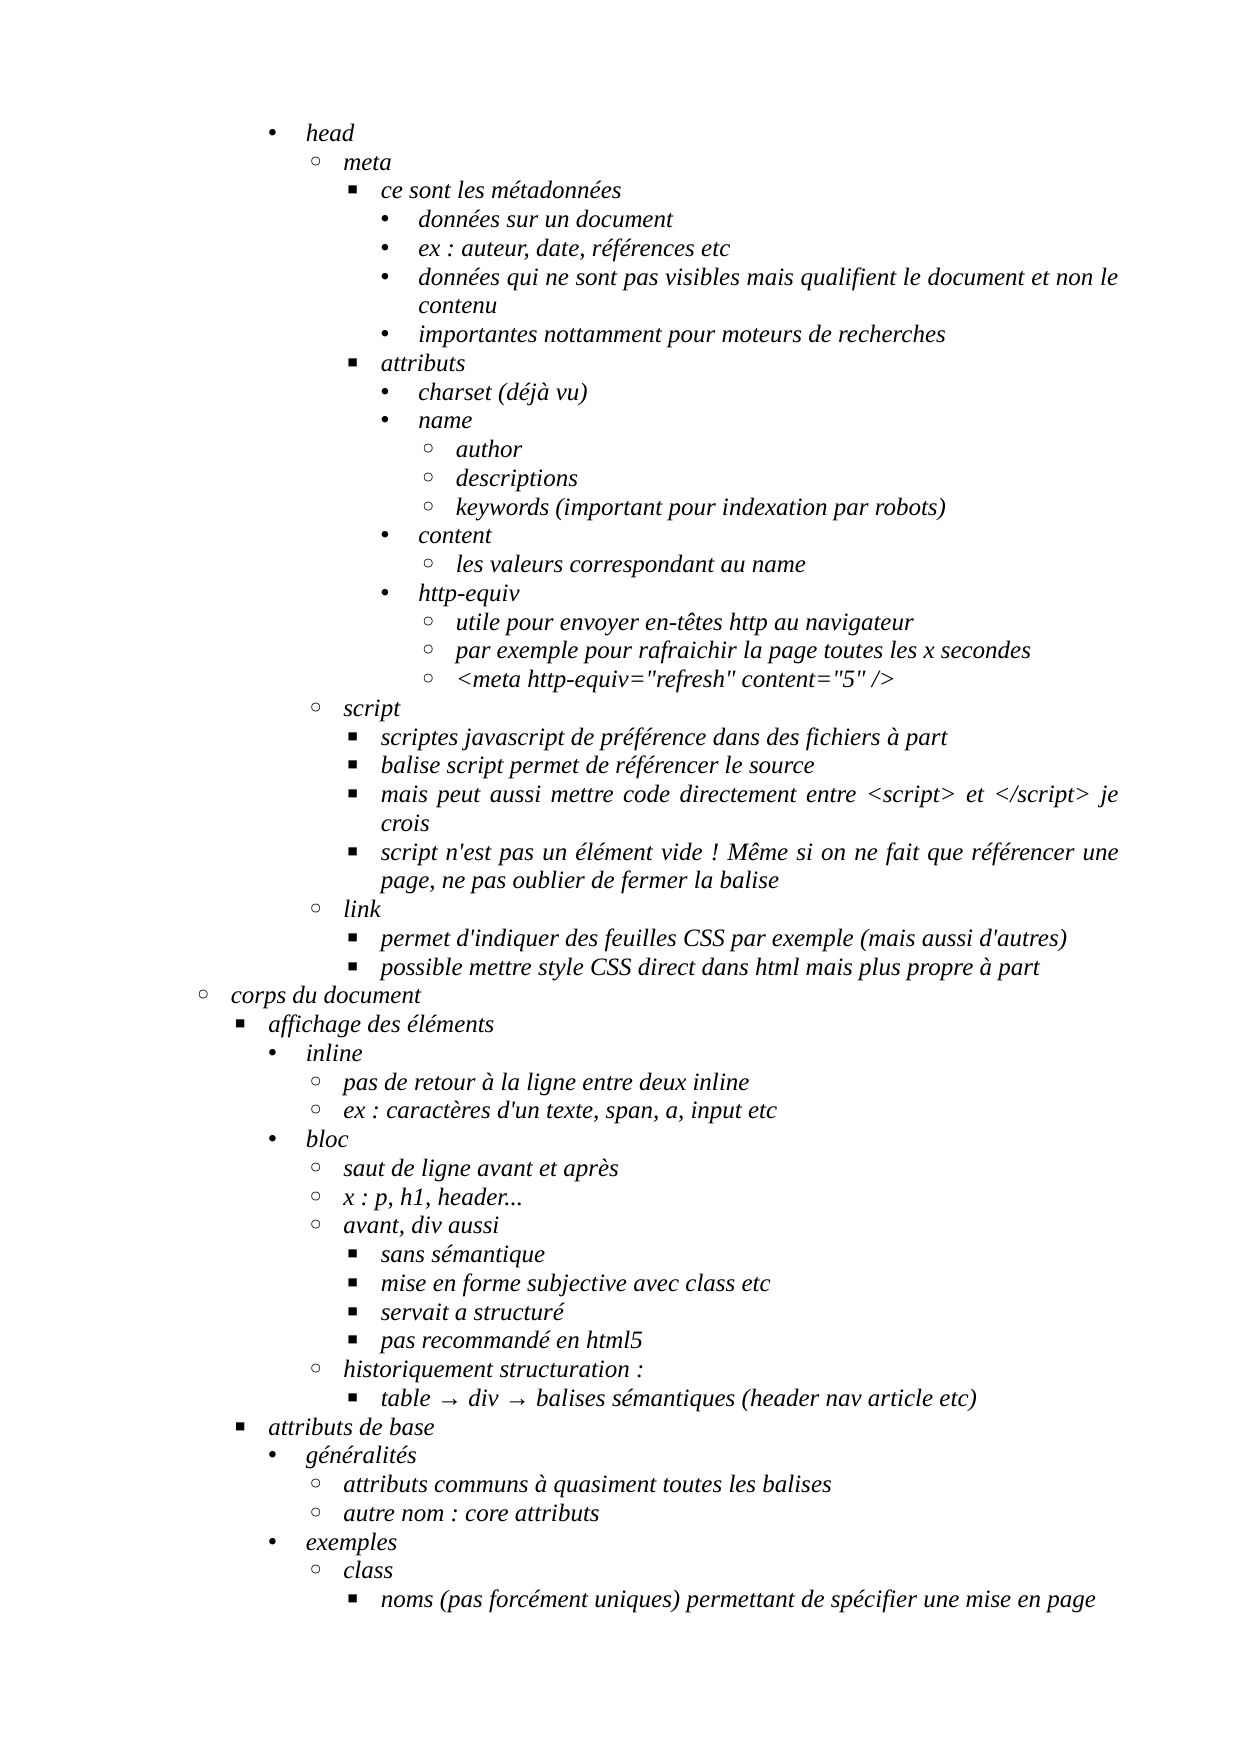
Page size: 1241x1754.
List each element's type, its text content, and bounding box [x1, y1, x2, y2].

list par exemple pour rafraichir la page toutes les x secondes [418, 636, 1122, 664]
list balise script permet de référencer le source [343, 751, 1122, 779]
list charset (déjà vu) [381, 377, 1122, 406]
list noms (pas forcément uniques) permettant de spécifier une mise en page [343, 1584, 1122, 1613]
list avant, div aussi [306, 1211, 1122, 1239]
list pas de retour à la ligne entre deux inline [306, 1067, 1122, 1096]
list données sur un document [381, 204, 1122, 233]
list http-equiv [381, 578, 1122, 607]
list inline [268, 1038, 1122, 1067]
list <meta http-equiv="refresh" content="5" /> [418, 664, 1122, 693]
list table → div → balises sémantiques (header nav article etc) [343, 1383, 1122, 1412]
list mais peut aussi mettre code directement entre <script> et </script> je crois [343, 779, 1122, 837]
list permet d'indiquer des feuilles CSS par exemple (mais aussi d'autres) [343, 923, 1122, 952]
list descriptions [418, 463, 1122, 492]
list author [418, 434, 1122, 463]
list servait a structuré [343, 1297, 1122, 1326]
list les valeurs correspondant au name [418, 549, 1122, 578]
list content [381, 521, 1122, 549]
list importantes nottamment pour moteurs de recherches [381, 319, 1122, 348]
list attributs de base [231, 1412, 1122, 1441]
list ce sont les métadonnées [343, 176, 1122, 204]
list ex : caractères d'un texte, span, a, input etc [306, 1096, 1122, 1124]
list name [381, 406, 1122, 434]
list autre nom : core attributs [306, 1498, 1122, 1527]
list scriptes javascript de préférence dans des fichiers à part [343, 722, 1122, 751]
list script [306, 693, 1122, 722]
list historiquement structuration : [306, 1354, 1122, 1383]
list attributs communs à quasiment toutes les balises [306, 1469, 1122, 1498]
list données qui ne sont pas visibles mais qualifient le document et non le contenu [381, 262, 1122, 319]
list corps du document [193, 981, 1122, 1009]
list saut de ligne avant et après [306, 1153, 1122, 1182]
list affichage des éléments [231, 1009, 1122, 1038]
list bloc [268, 1124, 1122, 1153]
list meta [306, 147, 1122, 176]
list possible mettre style CSS direct dans html mais plus propre à part [343, 952, 1122, 981]
list exemples [268, 1527, 1122, 1556]
list mise en forme subjective avec class etc [343, 1268, 1122, 1297]
list attributs [343, 348, 1122, 377]
list x : p, h1, header... [306, 1182, 1122, 1211]
list keywords (important pour indexation par robots) [418, 492, 1122, 521]
list utile pour envoyer en-têtes http au navigateur [418, 607, 1122, 636]
list généralités [268, 1441, 1122, 1469]
list link [306, 894, 1122, 923]
list script n'est pas un élément vide ! Même si on ne fait que référencer une page, ne pas oublier de fermer la balise [343, 837, 1122, 894]
list head [268, 118, 1122, 147]
list ex : auteur, date, références etc [381, 233, 1122, 262]
list class [306, 1556, 1122, 1584]
list pas recommandé en html5 [343, 1326, 1122, 1354]
list sans sémantique [343, 1239, 1122, 1268]
